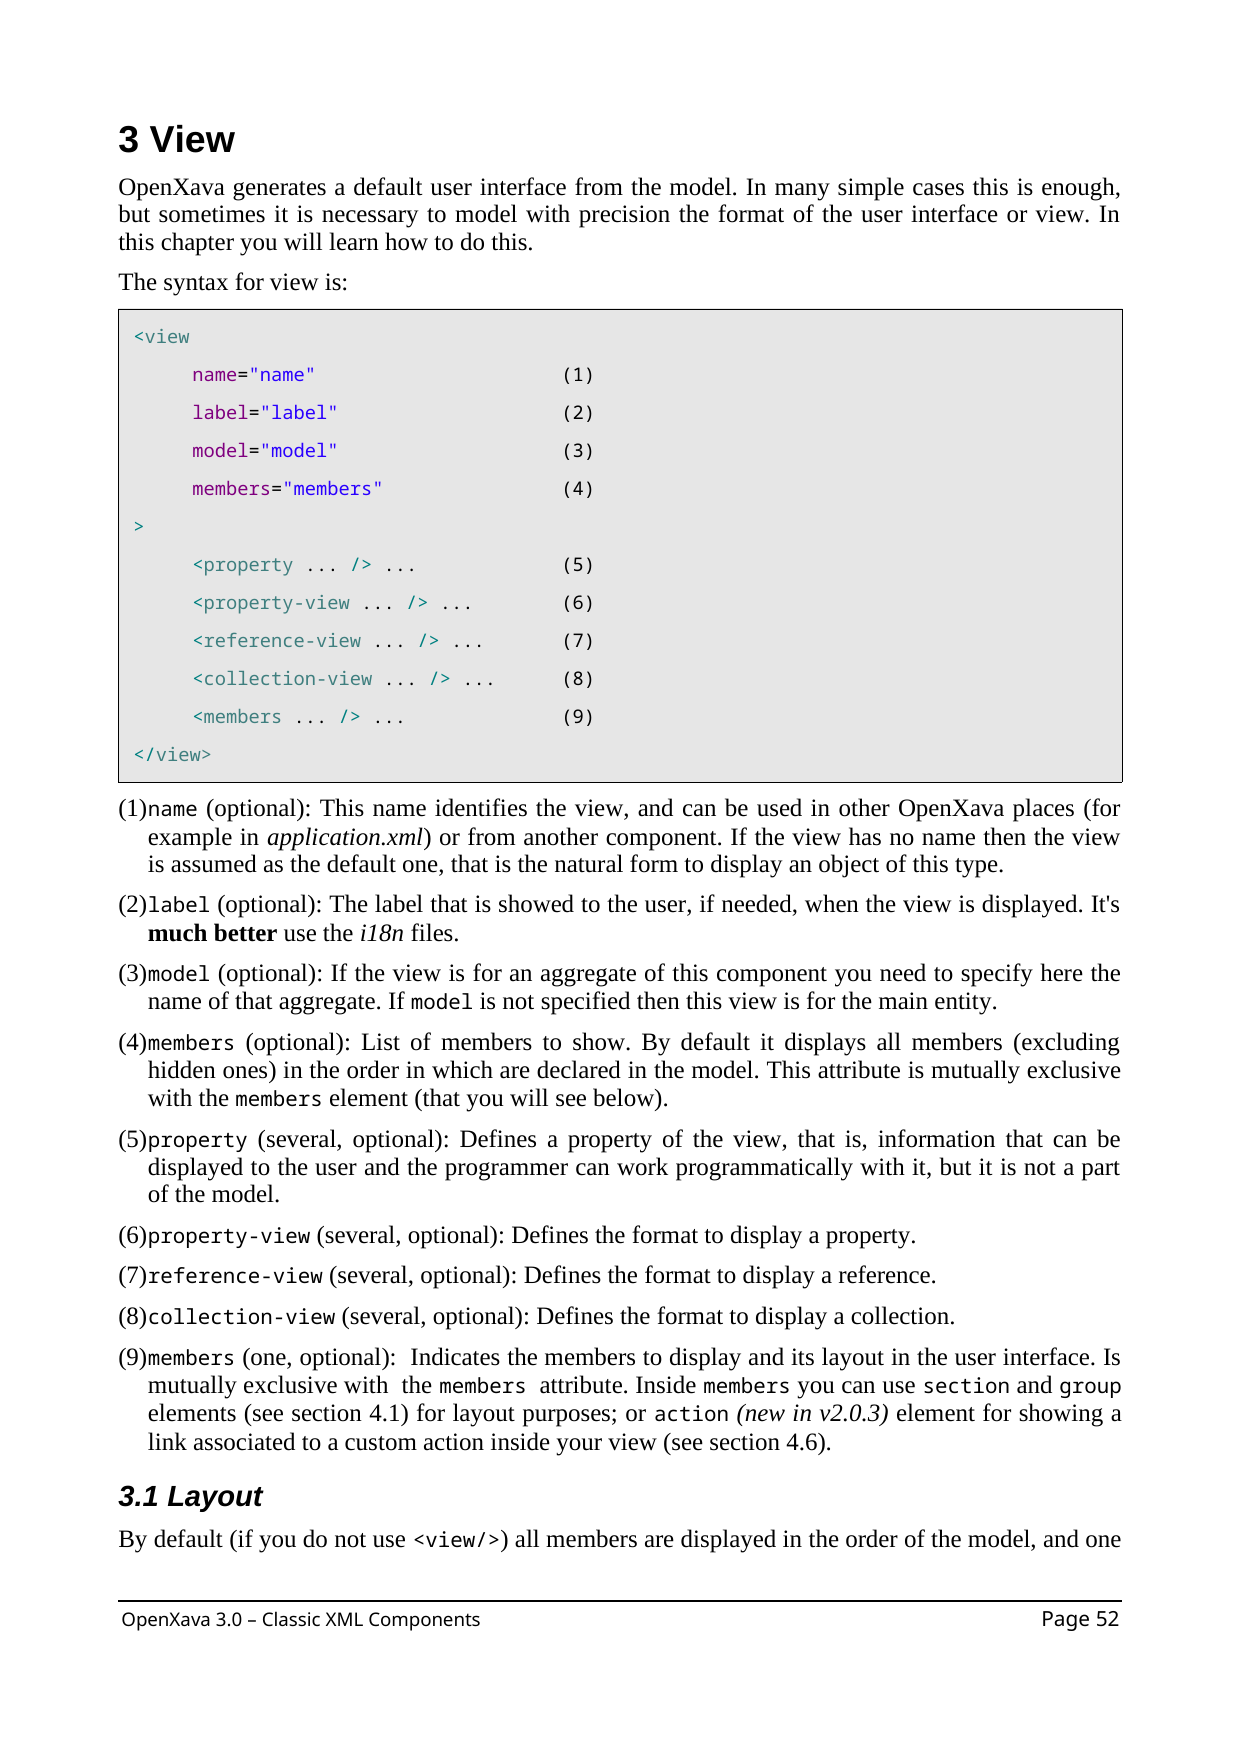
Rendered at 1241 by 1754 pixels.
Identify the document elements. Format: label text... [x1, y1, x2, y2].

list name (optional): This name identifies the view, and can be used in other OpenXava places (for example in application.xml) or from another component. If the view has no name then the view is assumed as the default one, that is the natural form to display an object of this type. [118, 794, 1122, 878]
text <members ... /> ... (9) [119, 689, 1122, 727]
text <view [119, 310, 1122, 346]
list reference-view (several, optional): Defines the format to display a reference. [118, 1262, 1122, 1290]
text > [119, 498, 1122, 537]
list property-view (several, optional): Defines the format to display a property. [118, 1221, 1122, 1249]
text <property ... /> ... (5) [119, 537, 1122, 574]
text model="model" (3) [119, 422, 1122, 461]
text The syntax for view is: [118, 268, 1122, 296]
text <reference-view ... /> ... (7) [119, 613, 1122, 651]
list label (optional): The label that is showed to the user, if needed, when the view is displayed. It's much better use the i18n files. [118, 891, 1122, 947]
list property (several, optional): Defines a property of the view, that is, information that can be displayed to the user and the programmer can work programmatically with it, but it is not a part of the model. [118, 1125, 1122, 1208]
list members (one, optional): Indicates the members to display and its layout in the user interface. Is mutually exclusive with the members attribute. Inside members you can use section and group elements (see section 4.1) for layout purposes; or action (new in v2.0.3) element for showing a link associated to a custom action inside your view (see section 4.6). [118, 1343, 1122, 1455]
text label="label" (2) [119, 384, 1122, 422]
text members="members" (4) [119, 461, 1122, 498]
text <collection-view ... /> ... (8) [119, 651, 1122, 689]
text <property-view ... /> ... (6) [119, 574, 1122, 613]
subtitle View [118, 118, 1122, 160]
text By default (if you do not use <view/>) all members are displayed in the order of the model, and one [118, 1526, 1122, 1554]
text </view> [119, 727, 1122, 782]
text OpenXava generates a default user interface from the model. In many simple cases this is enough, but sometimes it is necessary to model with precision the format of the user interface or view. In this chapter you will learn how to do this. [118, 173, 1122, 256]
subtitle Layout [118, 1480, 1122, 1513]
list members (optional): List of members to show. By default it displays all members (excluding hidden ones) in the order in which are declared in the model. This attribute is mutually exclusive with the members element (that you will see below). [118, 1028, 1122, 1112]
text name="name" (1) [119, 346, 1122, 384]
list model (optional): If the view is for an aggregate of this component you need to specify here the name of that aggregate. If model is not specified then this view is for the main entity. [118, 959, 1122, 1016]
list collection-view (several, optional): Defines the format to display a collection. [118, 1302, 1122, 1331]
